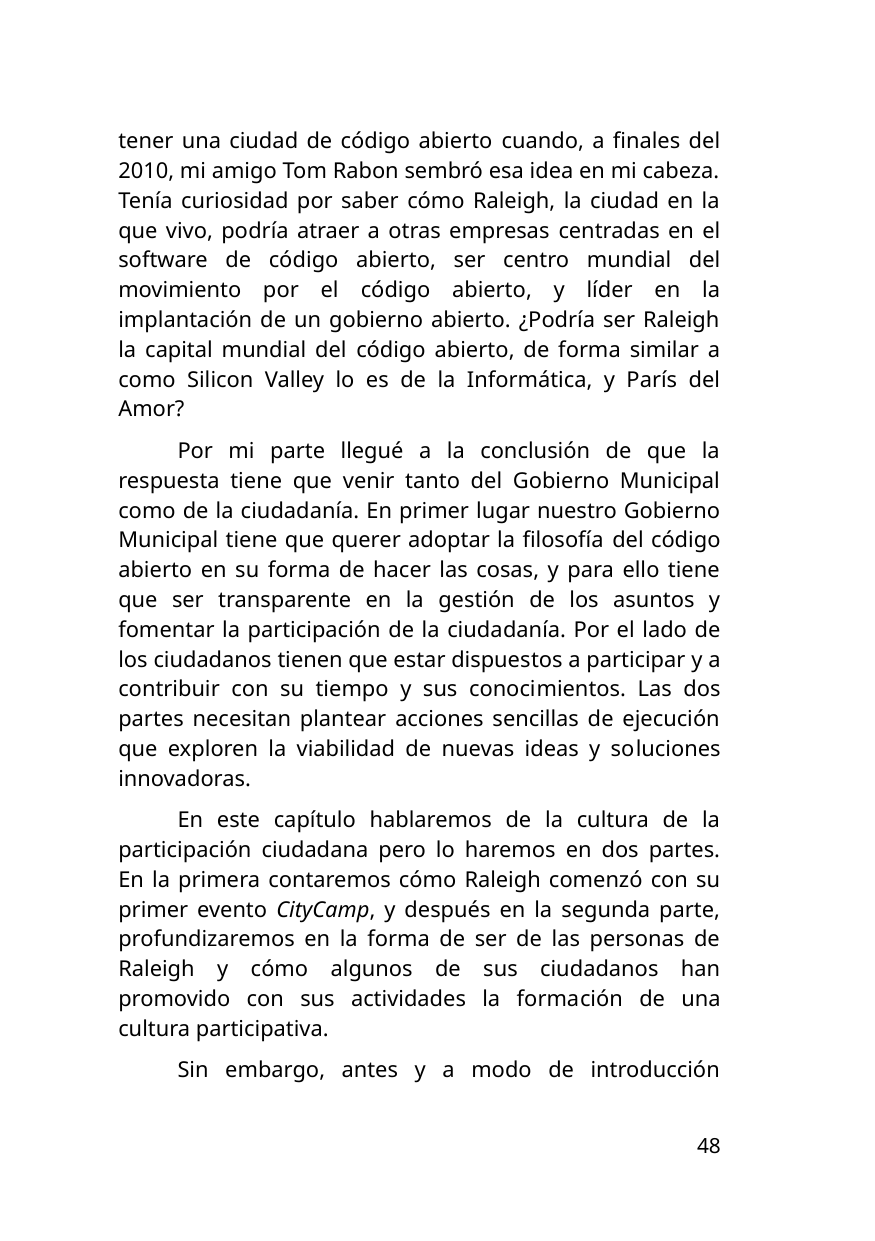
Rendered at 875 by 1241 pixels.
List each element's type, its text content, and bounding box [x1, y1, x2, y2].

text Por mi parte llegué a la conclusión de que la respuesta tiene que venir tanto del Gobierno Municipal como de la ciu­dadanía. En primer lugar nuestro Gobierno Municipal tiene que querer adoptar la filosofía del código abierto en su forma de hacer las cosas, y para ello tiene que ser transparente en la gestión de los asuntos y fomentar la participación de la ciuda­danía. Por el lado de los ciudadanos tienen que estar dispues­tos a participar y a contribuir con su tiempo y sus conoci­mientos. Las dos partes necesitan plantear acciones sencillas de ejecución que exploren la viabilidad de nuevas ideas y so­luciones innovadoras. [118, 435, 721, 792]
text tener una ciudad de código abierto cuando, a finales del 2010, mi amigo Tom Rabon sembró esa idea en mi cabeza. Tenía curio­sidad por saber cómo Raleigh, la ciudad en la que vivo, po­dría atraer a otras empresas centradas en el software de códi­go abierto, ser centro mundial del movimiento por el código abierto, y líder en la implantación de un gobierno abierto. ¿Podría ser Raleigh la capital mundial del código abierto, de forma similar a como Silicon Valley lo es de la Informática, y París del Amor? [118, 125, 721, 423]
text En este capítulo hablaremos de la cultura de la partici­pación ciudadana pero lo haremos en dos partes. En la prime­ra contaremos cómo Raleigh comenzó con su primer evento CityCamp, y después en la segunda parte, profundizaremos en la forma de ser de las personas de Raleigh y cómo algunos de sus ciudadanos han promovido con sus actividades la forma­ción de una cultura participativa. [118, 804, 721, 1043]
text Sin embargo, antes y a modo de introducción [118, 1054, 721, 1084]
